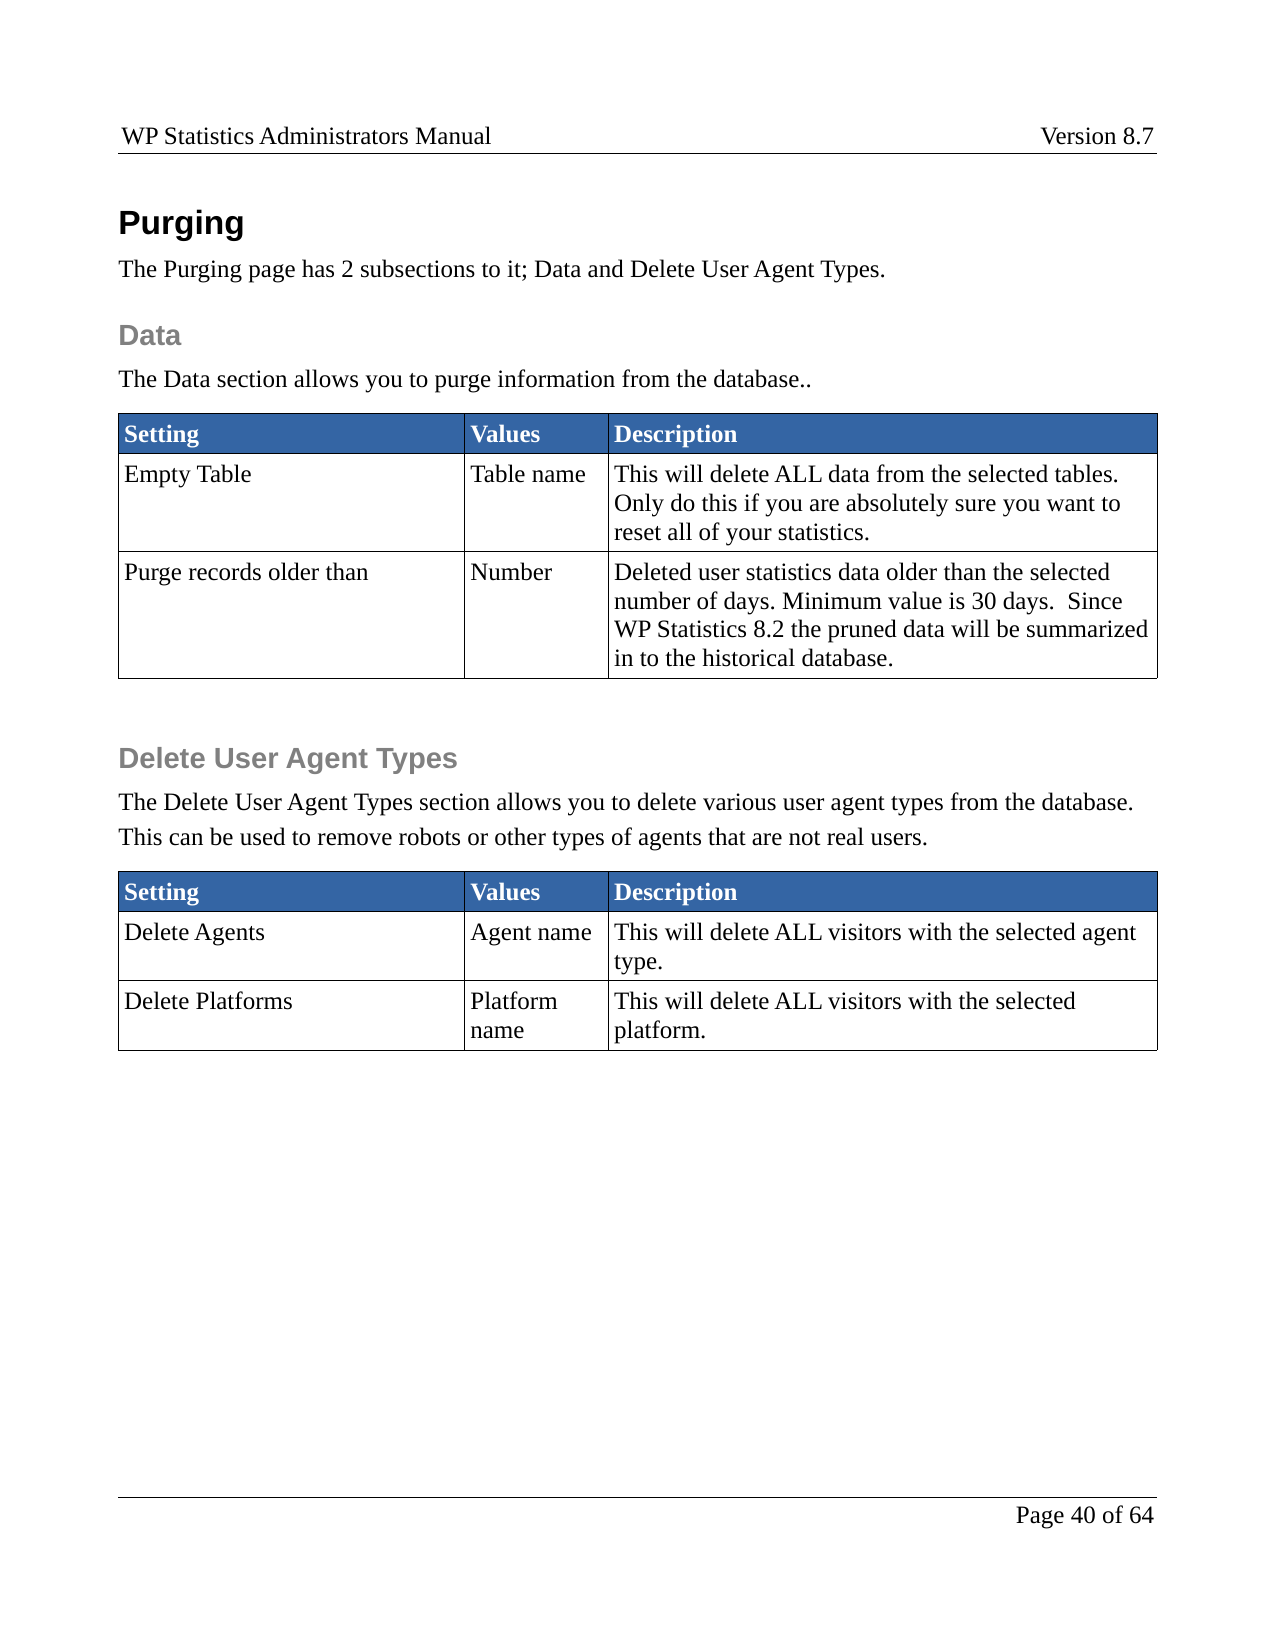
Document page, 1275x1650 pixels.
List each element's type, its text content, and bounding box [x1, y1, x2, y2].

table_cell Purge records older than [119, 552, 464, 678]
table_header Values [465, 414, 608, 453]
table_header Setting [119, 414, 464, 453]
table_cell Delete Agents [119, 912, 464, 980]
table_header Description [609, 414, 1157, 453]
text The Delete User Agent Types section allows you to delete various user agent types from the database. This can be used to remove robots or other types of agents that are not real users. [118, 787, 1157, 851]
table_header Values [465, 872, 608, 911]
table_cell Number [465, 552, 608, 678]
subtitle Purging [118, 203, 1157, 242]
table_cell Delete Platforms [119, 981, 464, 1049]
table_header Description [609, 872, 1157, 911]
table_cell Table name [465, 454, 608, 551]
subtitle Data [118, 318, 1157, 351]
subtitle Delete User Agent Types [118, 741, 1157, 775]
table_cell Agent name [465, 912, 608, 980]
table_header Setting [119, 872, 464, 911]
table_cell This will delete ALL data from the selected tables. Only do this if you are absolutely sure you want to reset all of your statistics. [609, 454, 1157, 551]
table_cell Deleted user statistics data older than the selected number of days. Minimum value is 30 days. Since WP Statistics 8.2 the pruned data will be summarized in to the historical database. [609, 552, 1157, 678]
table_cell Platform name [465, 981, 608, 1049]
table_cell This will delete ALL visitors with the selected agent type. [609, 912, 1157, 980]
text The Purging page has 2 subsections to it; Data and Delete User Agent Types. [118, 254, 1157, 283]
table_cell Empty Table [119, 454, 464, 551]
table_cell This will delete ALL visitors with the selected platform. [609, 981, 1157, 1049]
text The Data section allows you to purge information from the database.. [118, 364, 1157, 393]
